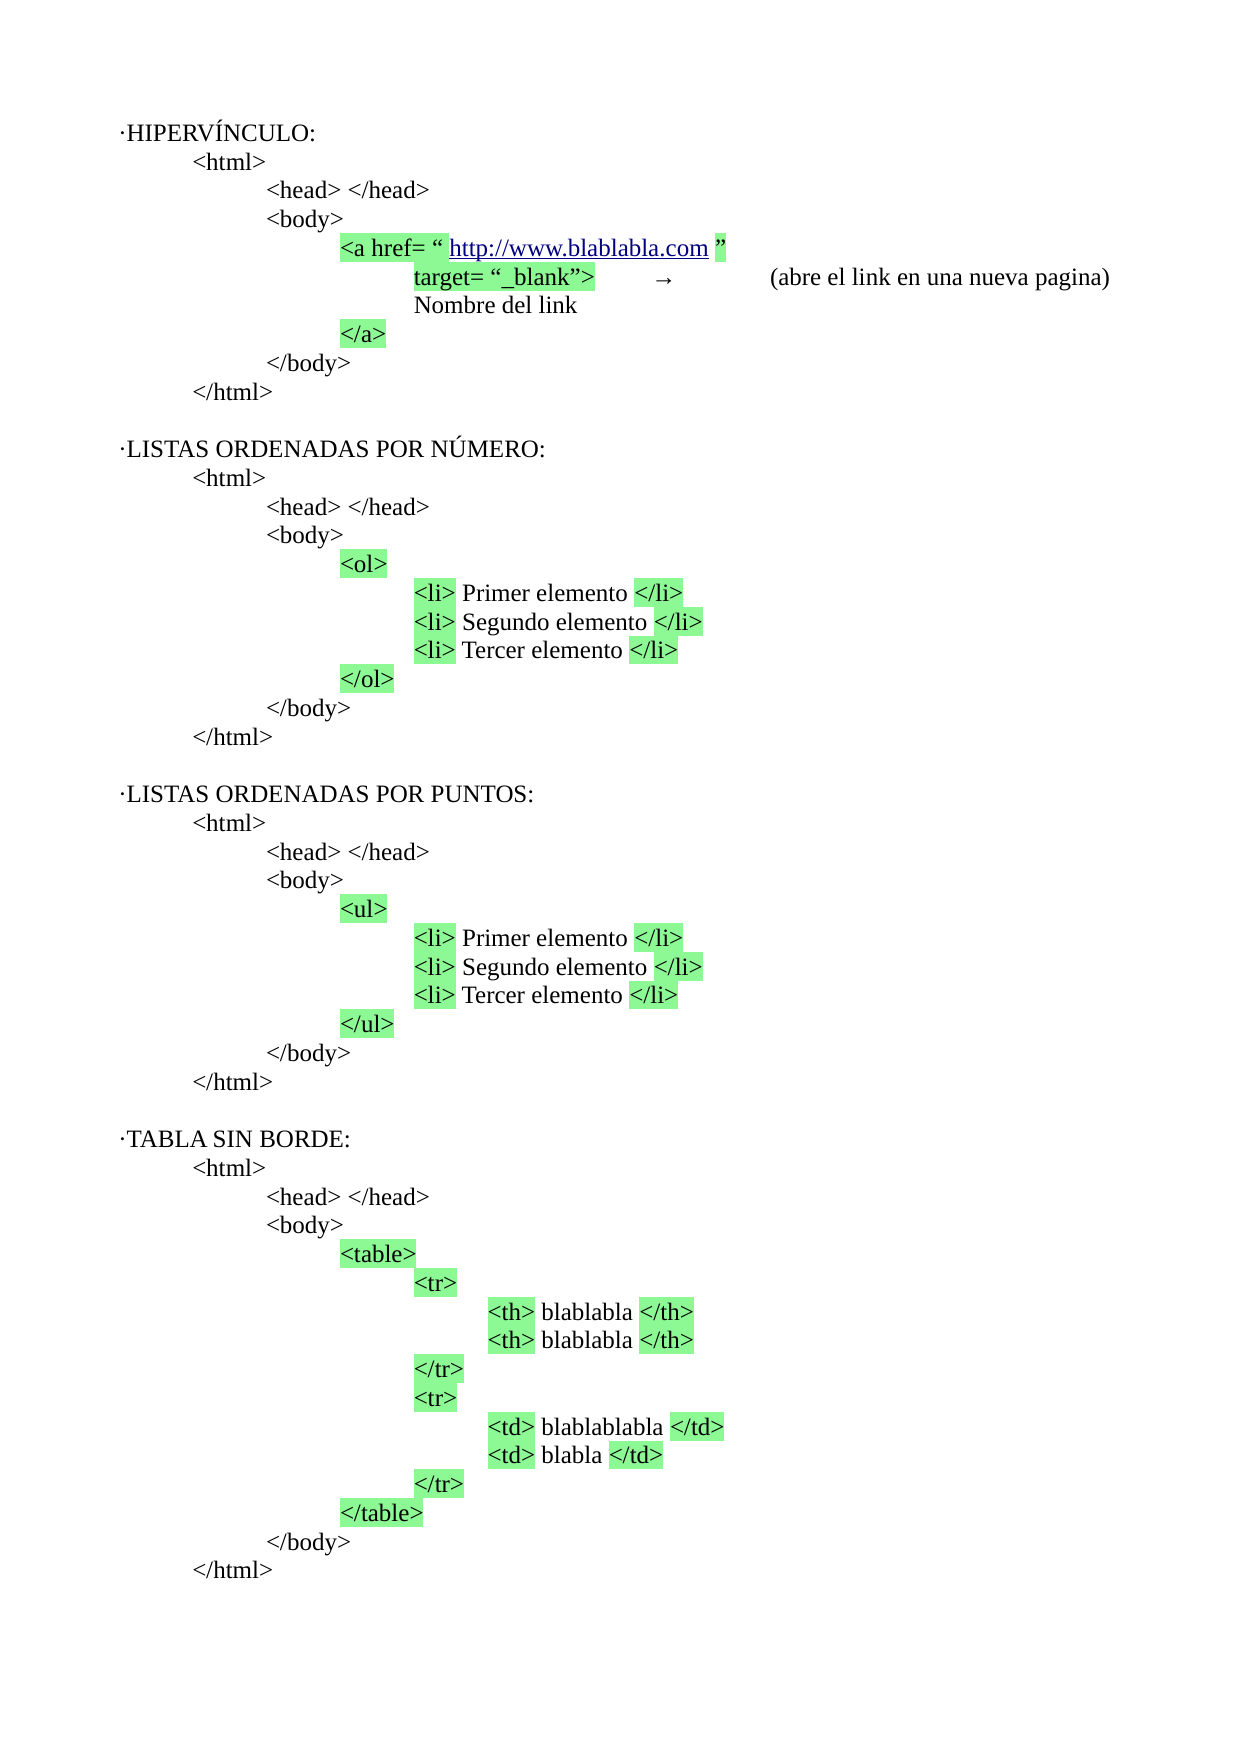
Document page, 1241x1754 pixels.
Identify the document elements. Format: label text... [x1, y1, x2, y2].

text </html> [118, 1067, 1122, 1096]
text <html> [118, 147, 1122, 176]
text <li> Primer elemento </li> [118, 923, 1122, 952]
text <head> </head> [118, 176, 1122, 204]
text </html> [118, 1556, 1122, 1584]
text </body> [118, 1527, 1122, 1556]
text <body> [118, 204, 1122, 233]
text <li> Primer elemento </li> [118, 578, 1122, 607]
text Nombre del link [118, 291, 1122, 319]
text </ol> [118, 664, 1122, 693]
text <table> [118, 1239, 1122, 1268]
text </body> [118, 348, 1122, 377]
text <td> blablablabla </td> [118, 1412, 1122, 1441]
text <html> [118, 1153, 1122, 1182]
text <li> Segundo elemento </li> [118, 952, 1122, 981]
text <ol> [118, 549, 1122, 578]
text <head> </head> [118, 492, 1122, 521]
text <li> Tercer elemento </li> [118, 636, 1122, 664]
text <th> blablabla </th> [118, 1326, 1122, 1354]
text </tr> [118, 1469, 1122, 1498]
text </html> [118, 722, 1122, 751]
text <ul> [118, 894, 1122, 923]
text <a href= “ http://www.blablabla.com ” [118, 233, 1122, 262]
text ·TABLA SIN BORDE: [118, 1124, 1122, 1153]
text ·HIPERVÍNCULO: [118, 118, 1122, 147]
text </a> [118, 319, 1122, 348]
text <body> [118, 521, 1122, 549]
text ·LISTAS ORDENADAS POR PUNTOS: [118, 779, 1122, 808]
text <body> [118, 1211, 1122, 1239]
text <li> Tercer elemento </li> [118, 981, 1122, 1009]
text <th> blablabla </th> [118, 1297, 1122, 1326]
text <head> </head> [118, 1182, 1122, 1211]
text </table> [118, 1498, 1122, 1527]
text <head> </head> [118, 837, 1122, 866]
text target= “_blank”> → (abre el link en una nueva pagina) [118, 262, 1122, 291]
text <html> [118, 808, 1122, 837]
text </ul> [118, 1009, 1122, 1038]
text <tr> [118, 1383, 1122, 1412]
text </body> [118, 1038, 1122, 1067]
text <html> [118, 463, 1122, 492]
text <td> blabla </td> [118, 1441, 1122, 1469]
text </tr> [118, 1354, 1122, 1383]
text <li> Segundo elemento </li> [118, 607, 1122, 636]
text </html> [118, 377, 1122, 406]
text <body> [118, 866, 1122, 894]
text </body> [118, 693, 1122, 722]
text ·LISTAS ORDENADAS POR NÚMERO: [118, 434, 1122, 463]
text <tr> [118, 1268, 1122, 1297]
